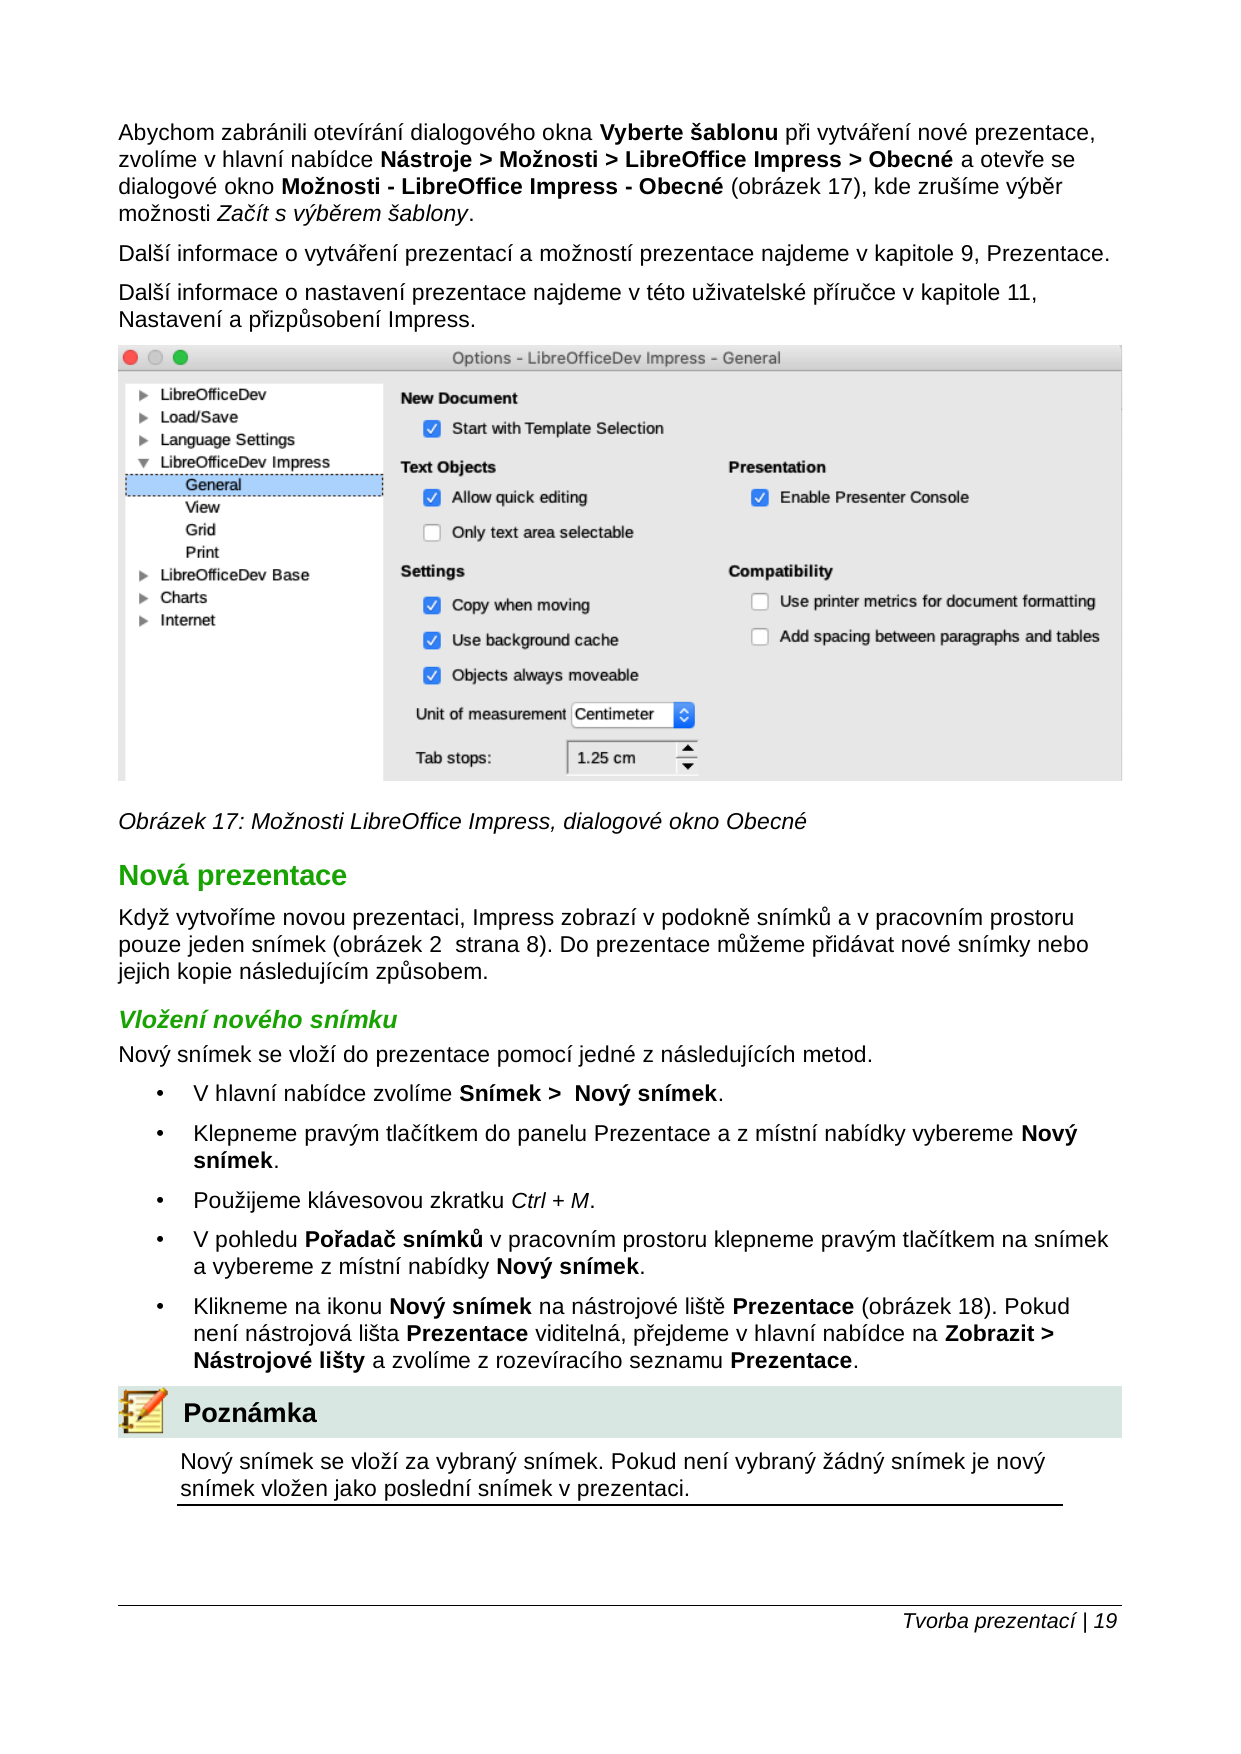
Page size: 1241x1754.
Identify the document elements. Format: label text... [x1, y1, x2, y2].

text Obrázek 17: Možnosti LibreOffice Impress, dialogové okno Obecné [118, 781, 1122, 834]
subtitle Nová prezentace [118, 858, 1122, 892]
list Klikneme na ikonu Nový snímek na nástrojové liště Prezentace (obrázek 18). Pokud není nástrojová lišta Prezentace viditelná, přejdeme v hlavní nabídce na Zobrazit > Nástrojové lišty a zvolíme z rozevíracího seznamu Prezentace. [156, 1292, 1122, 1373]
text Nový snímek se vloží do prezentace pomocí jedné z následujících metod. [118, 1040, 1122, 1067]
list Použijeme klávesovou zkratku Ctrl + M. [156, 1186, 1122, 1213]
picture [118, 345, 1123, 781]
list V hlavní nabídce zvolíme Snímek > Nový snímek. [156, 1080, 1122, 1107]
text Další informace o nastavení prezentace najdeme v této uživatelské příručce v kapitole 11, Nastavení a přizpůsobení Impress. [118, 278, 1122, 333]
text Abychom zabránili otevírání dialogového okna Vyberte šablonu při vytváření nové prezentace, zvolíme v hlavní nabídce Nástroje > Možnosti > LibreOffice Impress > Obecné a otevře se dialogové okno Možnosti - LibreOffice Impress - Obecné (obrázek 17), kde zrušíme výběr možnosti Začít s výběrem šablony. [118, 118, 1122, 226]
text Když vytvoříme novou prezentaci, Impress zobrazí v podokně snímků a v pracovním prostoru pouze jeden snímek (obrázek 2 strana 7). Do prezentace můžeme přidávat nové snímky nebo jejich kopie následujícím způsobem. [118, 903, 1122, 984]
list V pohledu Pořadač snímků v pracovním prostoru klepneme pravým tlačítkem na snímek a vybereme z místní nabídky Nový snímek. [156, 1226, 1122, 1280]
text Nový snímek se vloží za vybraný snímek. Pokud není vybraný žádný snímek je nový snímek vložen jako poslední snímek v prezentaci. [177, 1444, 1063, 1504]
subtitle Vložení nového snímku [118, 1005, 1122, 1034]
list Klepneme pravým tlačítkem do panelu Prezentace a z místní nabídky vybereme Nový snímek. [156, 1119, 1122, 1173]
text Další informace o vytváření prezentací a možností prezentace najdeme v kapitole 9, Prezentace. [118, 239, 1122, 266]
subtitle Poznámka [118, 1386, 1122, 1438]
picture [119, 1386, 170, 1437]
